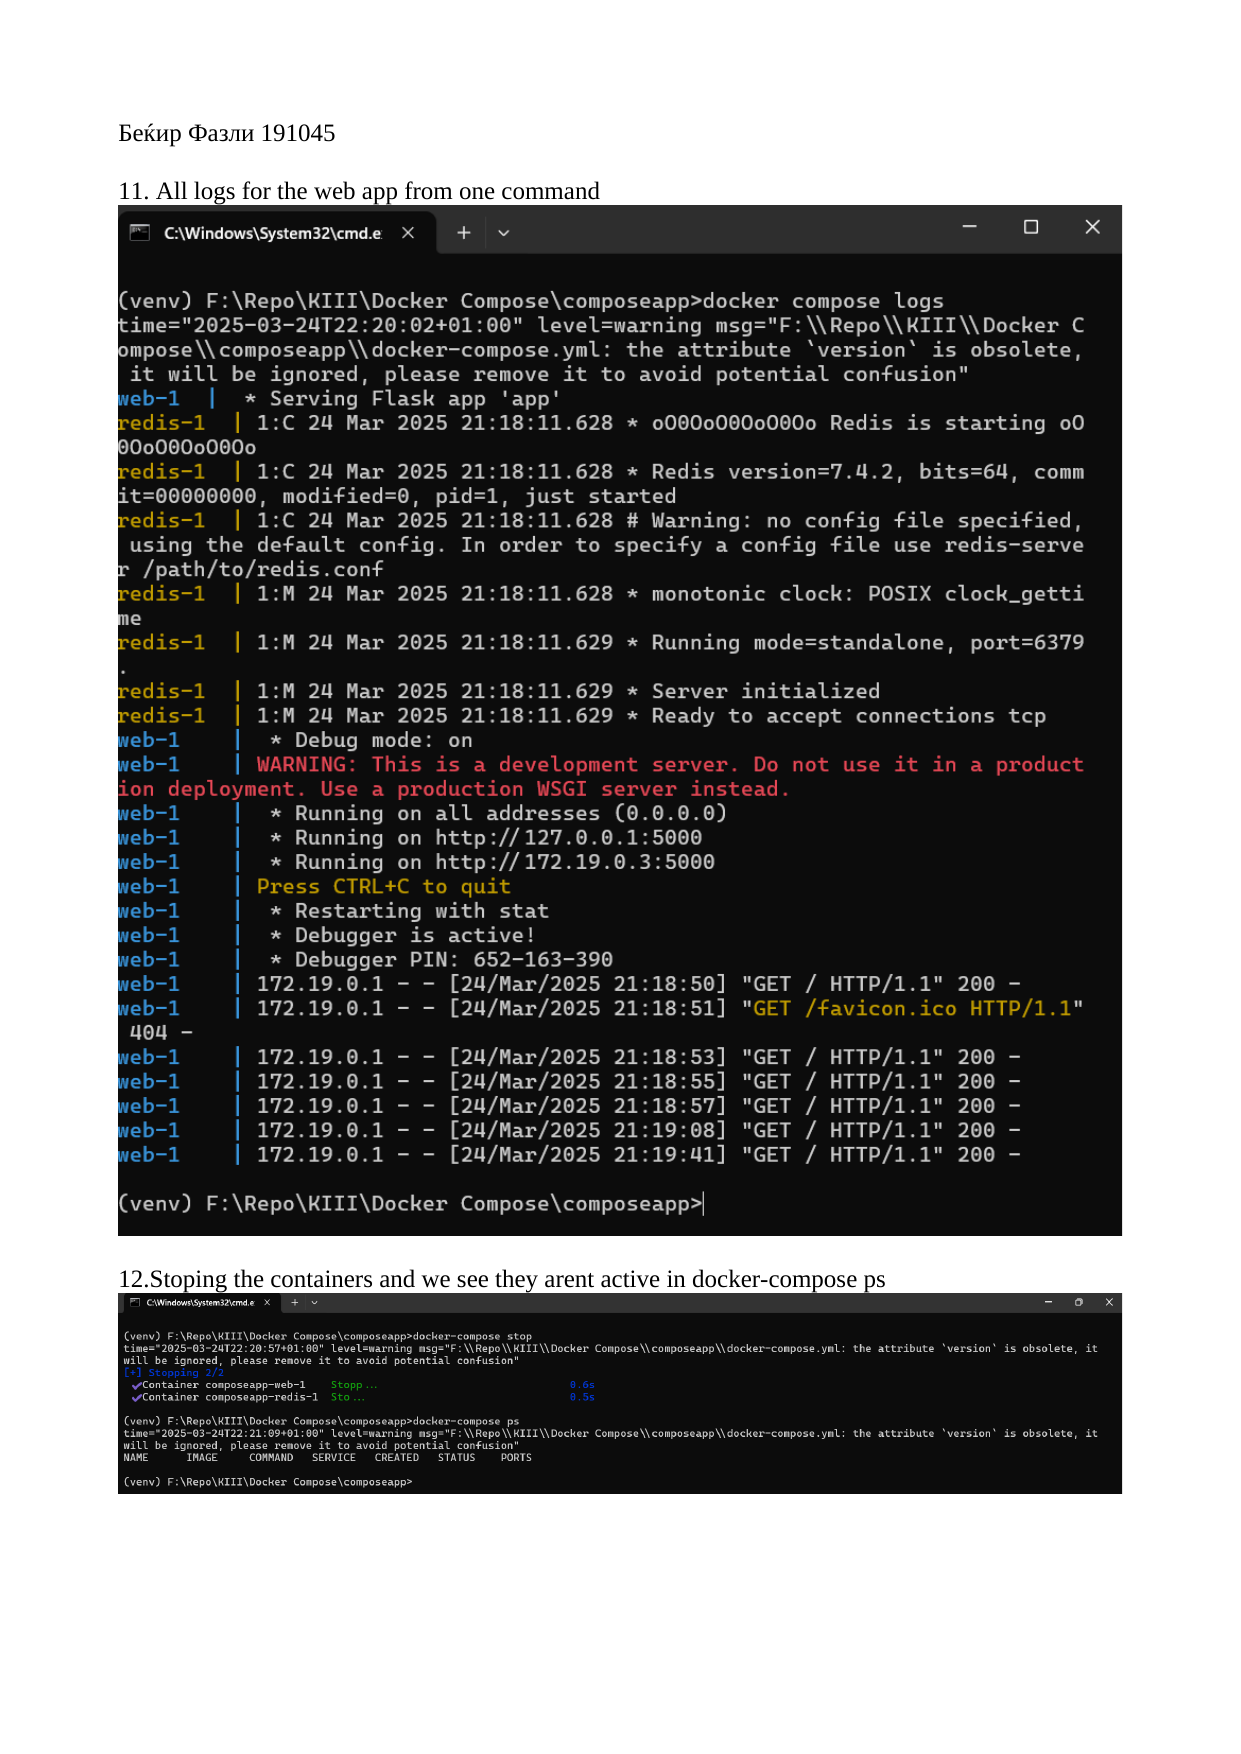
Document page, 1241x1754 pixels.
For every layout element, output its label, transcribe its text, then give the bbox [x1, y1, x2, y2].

text 12.Stoping the containers and we see they arent active in docker-compose ps [118, 1264, 1122, 1293]
picture [118, 1293, 1123, 1494]
picture [118, 205, 1123, 1236]
text 11. All logs for the web app from one command [118, 176, 1122, 205]
